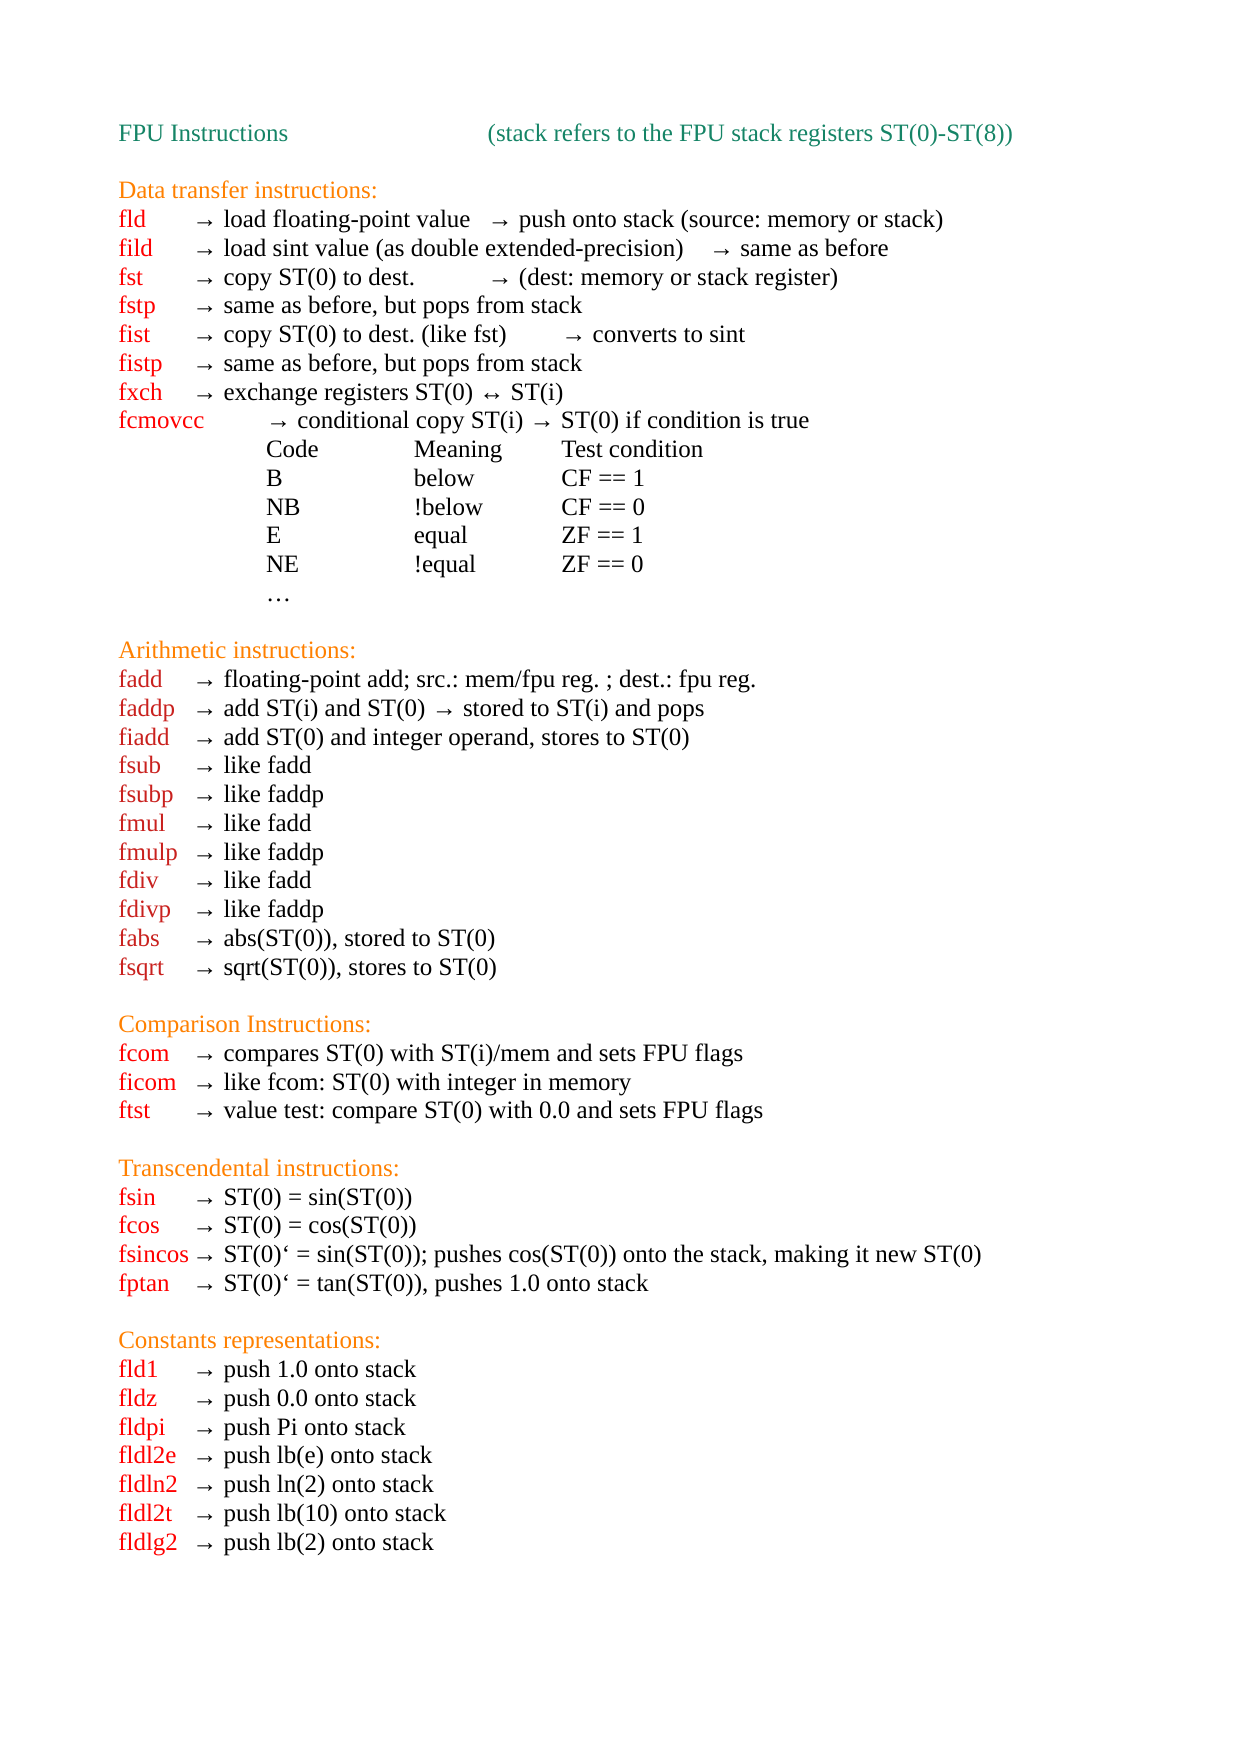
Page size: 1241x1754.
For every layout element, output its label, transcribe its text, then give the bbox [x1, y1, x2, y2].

text ficom → like fcom: ST(0) with integer in memory [118, 1067, 1122, 1096]
text fiadd → add ST(0) and integer operand, stores to ST(0) [118, 722, 1122, 751]
text ftst → value test: compare ST(0) with 0.0 and sets FPU flags [118, 1096, 1122, 1124]
text fcom → compares ST(0) with ST(i)/mem and sets FPU flags [118, 1038, 1122, 1067]
text fdiv → like fadd [118, 866, 1122, 894]
text fsin → ST(0) = sin(ST(0)) [118, 1182, 1122, 1211]
text Comparison Instructions: [118, 1009, 1122, 1038]
text fmulp → like faddp [118, 837, 1122, 866]
text E equal ZF == 1 [118, 521, 1122, 549]
text Code Meaning Test condition [118, 434, 1122, 463]
text fptan → ST(0)‘ = tan(ST(0)), pushes 1.0 onto stack [118, 1268, 1122, 1297]
text fild → load sint value (as double extended-precision) → same as before [118, 233, 1122, 262]
text fmul → like fadd [118, 808, 1122, 837]
text … [118, 578, 1122, 607]
text NE !equal ZF == 0 [118, 549, 1122, 578]
text fld → load floating-point value → push onto stack (source: memory or stack) [118, 204, 1122, 233]
text fsubp → like faddp [118, 779, 1122, 808]
text fldpi → push Pi onto stack [118, 1412, 1122, 1441]
text fcos → ST(0) = cos(ST(0)) [118, 1211, 1122, 1239]
text fsub → like fadd [118, 751, 1122, 779]
text B below CF == 1 [118, 463, 1122, 492]
text fld1 → push 1.0 onto stack [118, 1354, 1122, 1383]
text fldl2e → push lb(e) onto stack [118, 1441, 1122, 1469]
text fldlg2 → push lb(2) onto stack [118, 1527, 1122, 1556]
text fsqrt → sqrt(ST(0)), stores to ST(0) [118, 952, 1122, 981]
text FPU Instructions (stack refers to the FPU stack registers ST(0)-ST(8)) [118, 118, 1122, 147]
text Constants representations: [118, 1326, 1122, 1354]
text fldln2 → push ln(2) onto stack [118, 1469, 1122, 1498]
text fist → copy ST(0) to dest. (like fst) → converts to sint [118, 319, 1122, 348]
text fdivp → like faddp [118, 894, 1122, 923]
text NB !below CF == 0 [118, 492, 1122, 521]
text Transcendental instructions: [118, 1153, 1122, 1182]
text fst → copy ST(0) to dest. → (dest: memory or stack register) [118, 262, 1122, 291]
text fistp → same as before, but pops from stack [118, 348, 1122, 377]
text fadd → floating-point add; src.: mem/fpu reg. ; dest.: fpu reg. [118, 664, 1122, 693]
text fcmovcc → conditional copy ST(i) → ST(0) if condition is true [118, 406, 1122, 434]
text faddp → add ST(i) and ST(0) → stored to ST(i) and pops [118, 693, 1122, 722]
text fabs → abs(ST(0)), stored to ST(0) [118, 923, 1122, 952]
text fldz → push 0.0 onto stack [118, 1383, 1122, 1412]
text Data transfer instructions: [118, 176, 1122, 204]
text fstp → same as before, but pops from stack [118, 291, 1122, 319]
text fsincos → ST(0)‘ = sin(ST(0)); pushes cos(ST(0)) onto the stack, making it new ST(0) [118, 1239, 1122, 1268]
text fxch → exchange registers ST(0) ↔ ST(i) [118, 377, 1122, 406]
text Arithmetic instructions: [118, 636, 1122, 664]
text fldl2t → push lb(10) onto stack [118, 1498, 1122, 1527]
